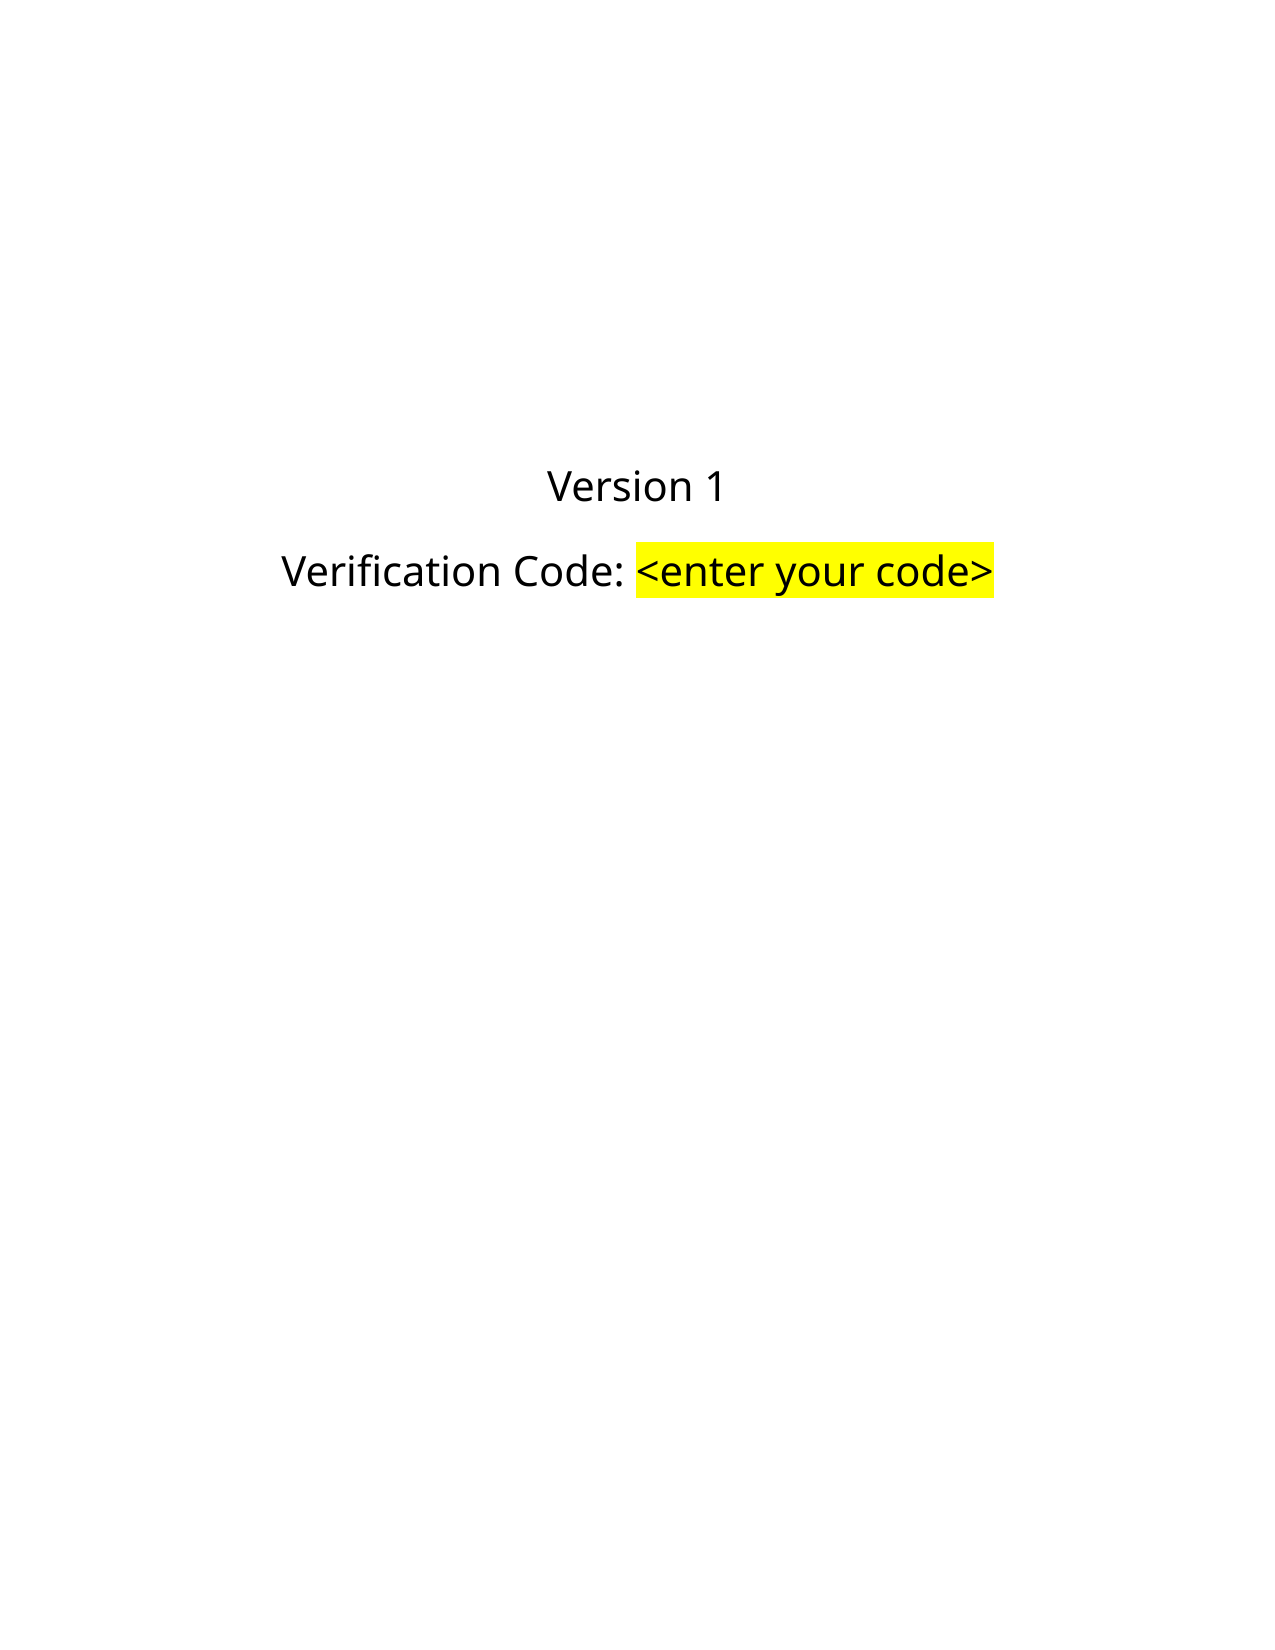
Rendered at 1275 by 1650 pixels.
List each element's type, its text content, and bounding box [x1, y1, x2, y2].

text Version 1 [150, 457, 1125, 513]
text Verification Code: <enter your code> [150, 542, 1125, 598]
